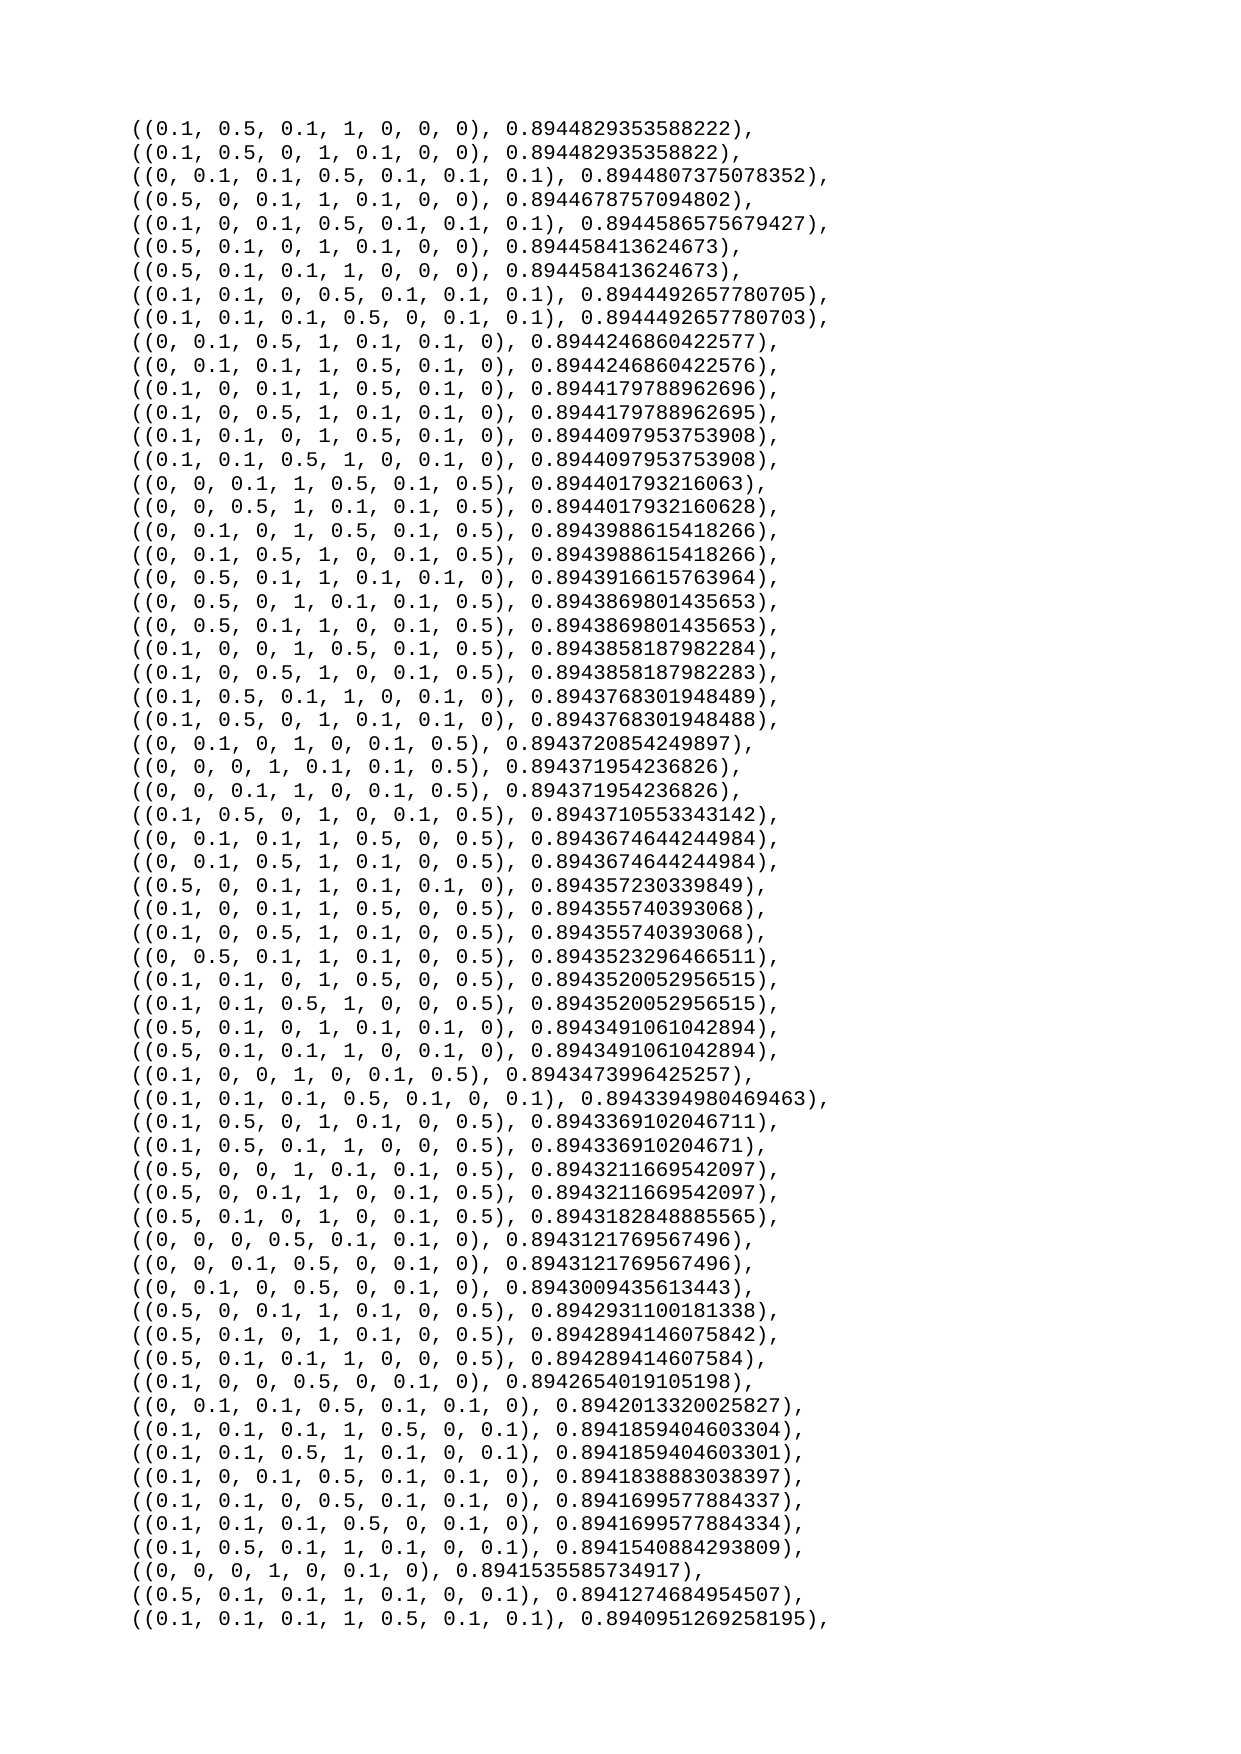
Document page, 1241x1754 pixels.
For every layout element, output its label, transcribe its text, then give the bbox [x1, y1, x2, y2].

text ((0.1, 0, 0.5, 1, 0.1, 0.1, 0), 0.8944179788962695), [118, 402, 1122, 426]
text ((0, 0.1, 0.5, 1, 0.1, 0.1, 0), 0.8944246860422577), [118, 331, 1122, 354]
text ((0, 0, 0, 1, 0.1, 0.1, 0.5), 0.894371954236826), [118, 757, 1122, 780]
text ((0, 0, 0.1, 1, 0, 0.1, 0.5), 0.894371954236826), [118, 780, 1122, 804]
text ((0, 0.1, 0.1, 1, 0.5, 0.1, 0), 0.8944246860422576), [118, 354, 1122, 378]
text ((0.1, 0.5, 0, 1, 0, 0.1, 0.5), 0.8943710553343142), [118, 804, 1122, 827]
text ((0.5, 0.1, 0.1, 1, 0, 0, 0), 0.894458413624673), [118, 260, 1122, 284]
text ((0, 0.1, 0.1, 0.5, 0.1, 0.1, 0), 0.8942013320025827), [118, 1395, 1122, 1419]
text ((0, 0.5, 0.1, 1, 0.1, 0, 0.5), 0.8943523296466511), [118, 946, 1122, 969]
text ((0, 0.1, 0.1, 1, 0.5, 0, 0.5), 0.8943674644244984), [118, 827, 1122, 851]
text ((0.5, 0, 0.1, 1, 0.1, 0, 0), 0.8944678757094802), [118, 189, 1122, 213]
text ((0.1, 0, 0.1, 0.5, 0.1, 0.1, 0), 0.8941838883038397), [118, 1466, 1122, 1489]
text ((0.5, 0.1, 0.1, 1, 0, 0.1, 0), 0.8943491061042894), [118, 1040, 1122, 1064]
text ((0, 0.5, 0.1, 1, 0, 0.1, 0.5), 0.8943869801435653), [118, 615, 1122, 638]
text ((0, 0.5, 0.1, 1, 0.1, 0.1, 0), 0.8943916615763964), [118, 567, 1122, 591]
text ((0.5, 0, 0.1, 1, 0, 0.1, 0.5), 0.8943211669542097), [118, 1182, 1122, 1206]
text ((0.5, 0, 0.1, 1, 0.1, 0.1, 0), 0.894357230339849), [118, 875, 1122, 898]
text ((0.1, 0.5, 0.1, 1, 0, 0, 0.5), 0.894336910204671), [118, 1135, 1122, 1158]
text ((0.1, 0.1, 0, 1, 0.5, 0.1, 0), 0.8944097953753908), [118, 426, 1122, 449]
text ((0.5, 0.1, 0.1, 1, 0, 0, 0.5), 0.894289414607584), [118, 1348, 1122, 1371]
text ((0.5, 0.1, 0.1, 1, 0.1, 0, 0.1), 0.8941274684954507), [118, 1584, 1122, 1608]
text ((0, 0.1, 0.5, 1, 0, 0.1, 0.5), 0.8943988615418266), [118, 544, 1122, 567]
text ((0.1, 0.5, 0.1, 1, 0, 0, 0), 0.8944829353588222), [118, 118, 1122, 142]
text ((0.1, 0, 0.1, 1, 0.5, 0.1, 0), 0.8944179788962696), [118, 378, 1122, 402]
text ((0.1, 0.5, 0, 1, 0.1, 0.1, 0), 0.8943768301948488), [118, 709, 1122, 733]
text ((0, 0, 0, 0.5, 0.1, 0.1, 0), 0.8943121769567496), [118, 1229, 1122, 1253]
text ((0.1, 0.1, 0.5, 1, 0, 0.1, 0), 0.8944097953753908), [118, 449, 1122, 473]
text ((0.1, 0.1, 0.1, 0.5, 0, 0.1, 0), 0.8941699577884334), [118, 1513, 1122, 1537]
text ((0, 0.1, 0.1, 0.5, 0.1, 0.1, 0.1), 0.8944807375078352), [118, 165, 1122, 189]
text ((0.1, 0, 0, 1, 0.5, 0.1, 0.5), 0.8943858187982284), [118, 638, 1122, 662]
text ((0.1, 0.1, 0, 0.5, 0.1, 0.1, 0), 0.8941699577884337), [118, 1489, 1122, 1513]
text ((0.5, 0.1, 0, 1, 0, 0.1, 0.5), 0.8943182848885565), [118, 1206, 1122, 1229]
text ((0.1, 0.1, 0.5, 1, 0.1, 0, 0.1), 0.8941859404603301), [118, 1442, 1122, 1466]
text ((0, 0, 0, 1, 0, 0.1, 0), 0.8941535585734917), [118, 1561, 1122, 1584]
text ((0.1, 0, 0.5, 1, 0.1, 0, 0.5), 0.894355740393068), [118, 922, 1122, 946]
text ((0, 0.5, 0, 1, 0.1, 0.1, 0.5), 0.8943869801435653), [118, 591, 1122, 615]
text ((0, 0.1, 0, 1, 0.5, 0.1, 0.5), 0.8943988615418266), [118, 520, 1122, 544]
text ((0, 0, 0.5, 1, 0.1, 0.1, 0.5), 0.8944017932160628), [118, 496, 1122, 520]
text ((0.1, 0.1, 0.1, 0.5, 0.1, 0, 0.1), 0.8943394980469463), [118, 1088, 1122, 1111]
text ((0.1, 0.5, 0.1, 1, 0, 0.1, 0), 0.8943768301948489), [118, 686, 1122, 709]
text ((0, 0.1, 0.5, 1, 0.1, 0, 0.5), 0.8943674644244984), [118, 851, 1122, 875]
text ((0.1, 0.5, 0, 1, 0.1, 0, 0.5), 0.8943369102046711), [118, 1111, 1122, 1135]
text ((0, 0, 0.1, 0.5, 0, 0.1, 0), 0.8943121769567496), [118, 1253, 1122, 1277]
text ((0.5, 0, 0.1, 1, 0.1, 0, 0.5), 0.8942931100181338), [118, 1300, 1122, 1324]
text ((0.1, 0.1, 0, 0.5, 0.1, 0.1, 0.1), 0.8944492657780705), [118, 284, 1122, 307]
text ((0.1, 0.5, 0.1, 1, 0.1, 0, 0.1), 0.8941540884293809), [118, 1537, 1122, 1561]
text ((0.1, 0.1, 0.1, 1, 0.5, 0.1, 0.1), 0.8940951269258195), [118, 1608, 1122, 1631]
text ((0.1, 0.5, 0, 1, 0.1, 0, 0), 0.894482935358822), [118, 142, 1122, 165]
text ((0.1, 0, 0.1, 1, 0.5, 0, 0.5), 0.894355740393068), [118, 898, 1122, 922]
text ((0.1, 0, 0, 0.5, 0, 0.1, 0), 0.8942654019105198), [118, 1371, 1122, 1395]
text ((0.5, 0.1, 0, 1, 0.1, 0, 0.5), 0.8942894146075842), [118, 1324, 1122, 1348]
text ((0.5, 0, 0, 1, 0.1, 0.1, 0.5), 0.8943211669542097), [118, 1158, 1122, 1182]
text ((0.1, 0.1, 0, 1, 0.5, 0, 0.5), 0.8943520052956515), [118, 969, 1122, 993]
text ((0, 0, 0.1, 1, 0.5, 0.1, 0.5), 0.894401793216063), [118, 473, 1122, 496]
text ((0, 0.1, 0, 1, 0, 0.1, 0.5), 0.8943720854249897), [118, 733, 1122, 757]
text ((0.1, 0.1, 0.1, 1, 0.5, 0, 0.1), 0.8941859404603304), [118, 1419, 1122, 1442]
text ((0.1, 0, 0, 1, 0, 0.1, 0.5), 0.8943473996425257), [118, 1064, 1122, 1088]
text ((0.1, 0, 0.1, 0.5, 0.1, 0.1, 0.1), 0.8944586575679427), [118, 213, 1122, 236]
text ((0.5, 0.1, 0, 1, 0.1, 0, 0), 0.894458413624673), [118, 236, 1122, 260]
text ((0.1, 0, 0.5, 1, 0, 0.1, 0.5), 0.8943858187982283), [118, 662, 1122, 686]
text ((0.1, 0.1, 0.5, 1, 0, 0, 0.5), 0.8943520052956515), [118, 993, 1122, 1017]
text ((0.5, 0.1, 0, 1, 0.1, 0.1, 0), 0.8943491061042894), [118, 1017, 1122, 1040]
text ((0, 0.1, 0, 0.5, 0, 0.1, 0), 0.8943009435613443), [118, 1277, 1122, 1300]
text ((0.1, 0.1, 0.1, 0.5, 0, 0.1, 0.1), 0.8944492657780703), [118, 307, 1122, 331]
